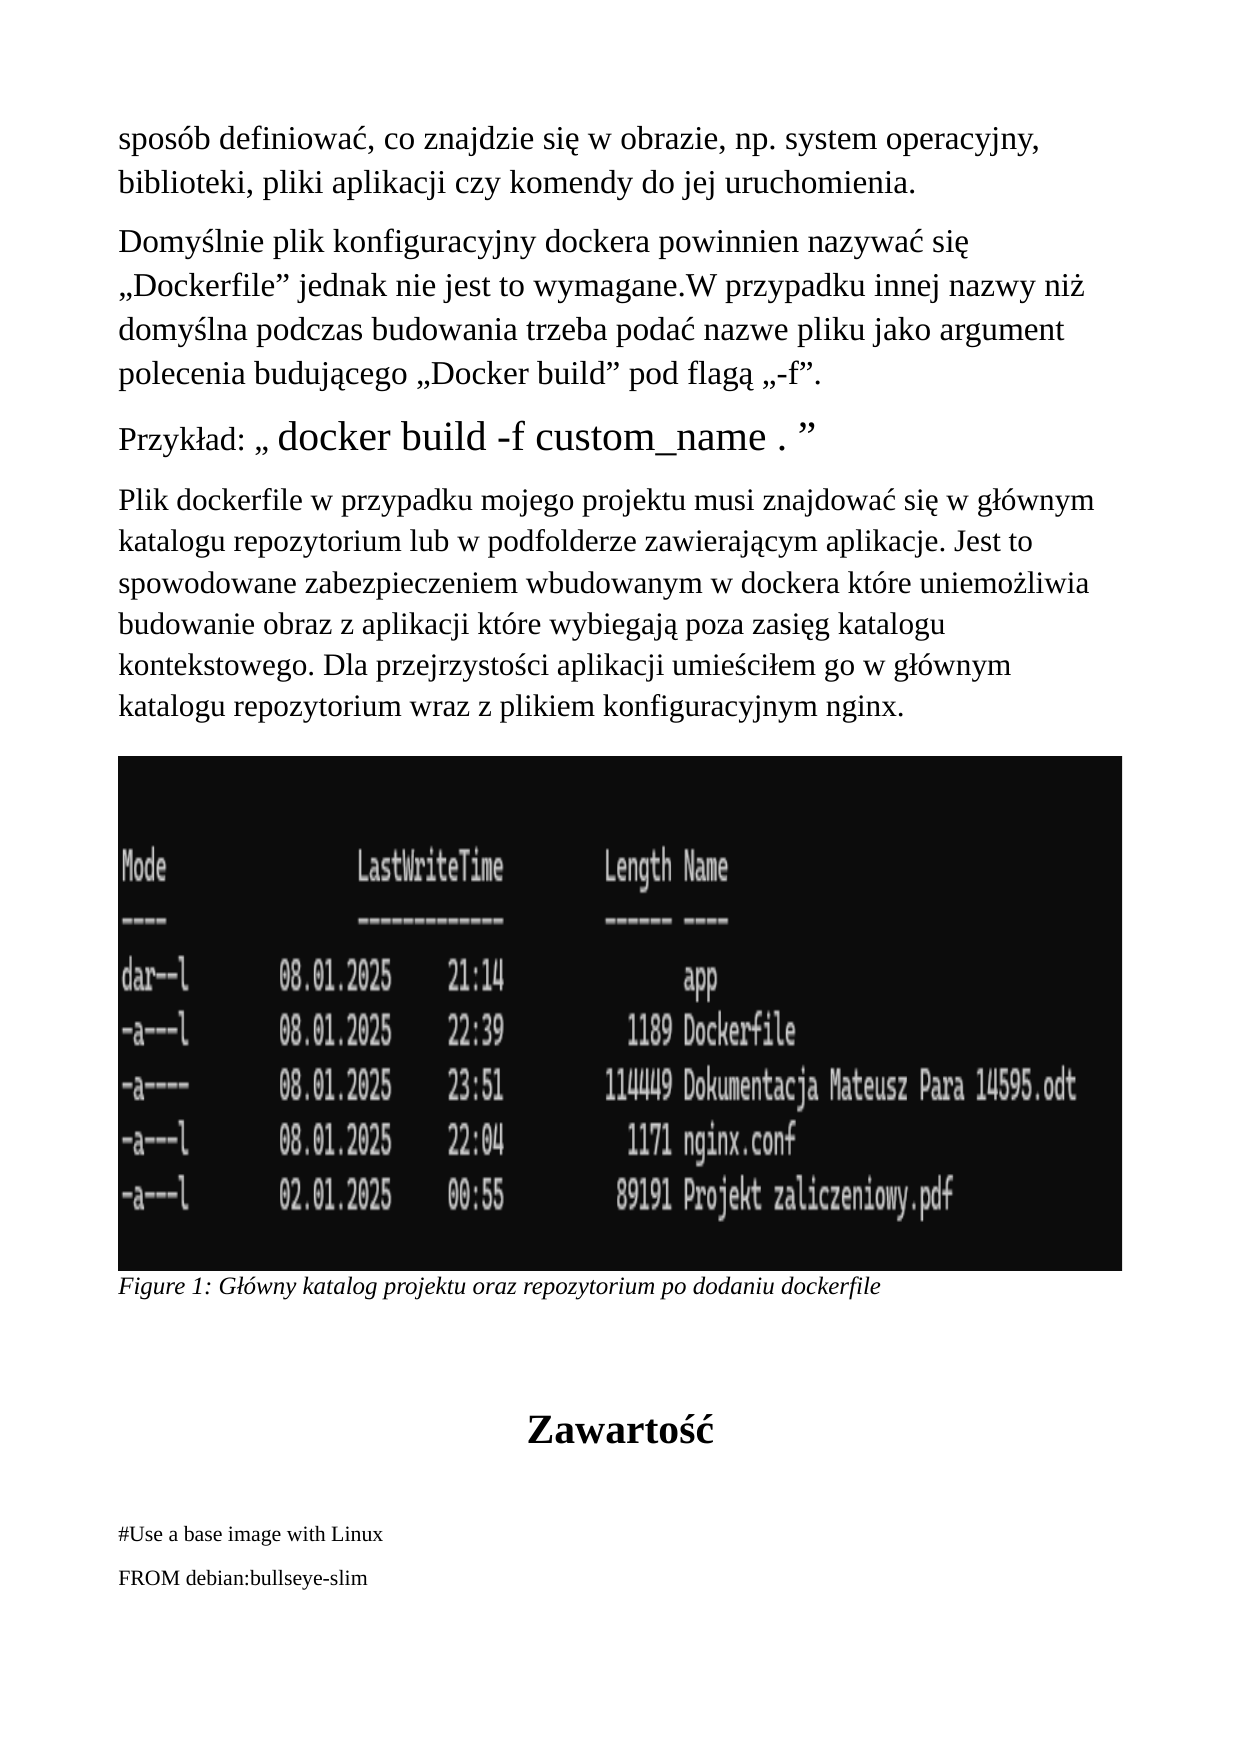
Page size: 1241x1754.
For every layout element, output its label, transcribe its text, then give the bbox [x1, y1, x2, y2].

text Domyślnie plik konfiguracyjny dockera powinnien nazywać się „Dockerfile” jednak nie jest to wymagane.W przypadku innej nazwy niż domyślna podczas budowania trzeba podać nazwe pliku jako argument polecenia budującego „Docker build” pod flagą „-f”. [118, 221, 1122, 391]
picture [118, 756, 1123, 1271]
text Plik dockerfile w przypadku mojego projektu musi znajdować się w głównym katalogu repozytorium lub w podfolderze zawierającym aplikacje. Jest to spowodowane zabezpieczeniem wbudowanym w dockera które uniemożliwia budowanie obraz z aplikacji które wybiegają poza zasięg katalogu kontekstowego. Dla przejrzystości aplikacji umieściłem go w głównym katalogu repozytorium wraz z plikiem konfiguracyjnym nginx. [118, 481, 1122, 723]
text FROM debian:bullseye-slim [118, 1565, 1122, 1590]
text Figure 1: Główny katalog projektu oraz repozytorium po dodaniu dockerfile [118, 1271, 1122, 1299]
text #Use a base image with Linux [118, 1521, 1122, 1547]
text Zawartość [118, 1404, 1122, 1452]
text sposób definiować, co znajdzie się w obrazie, np. system operacyjny, biblioteki, pliki aplikacji czy komendy do jej uruchomienia. [118, 118, 1122, 201]
text Przykład: „ docker build -f custom_name . ” [118, 412, 1122, 459]
